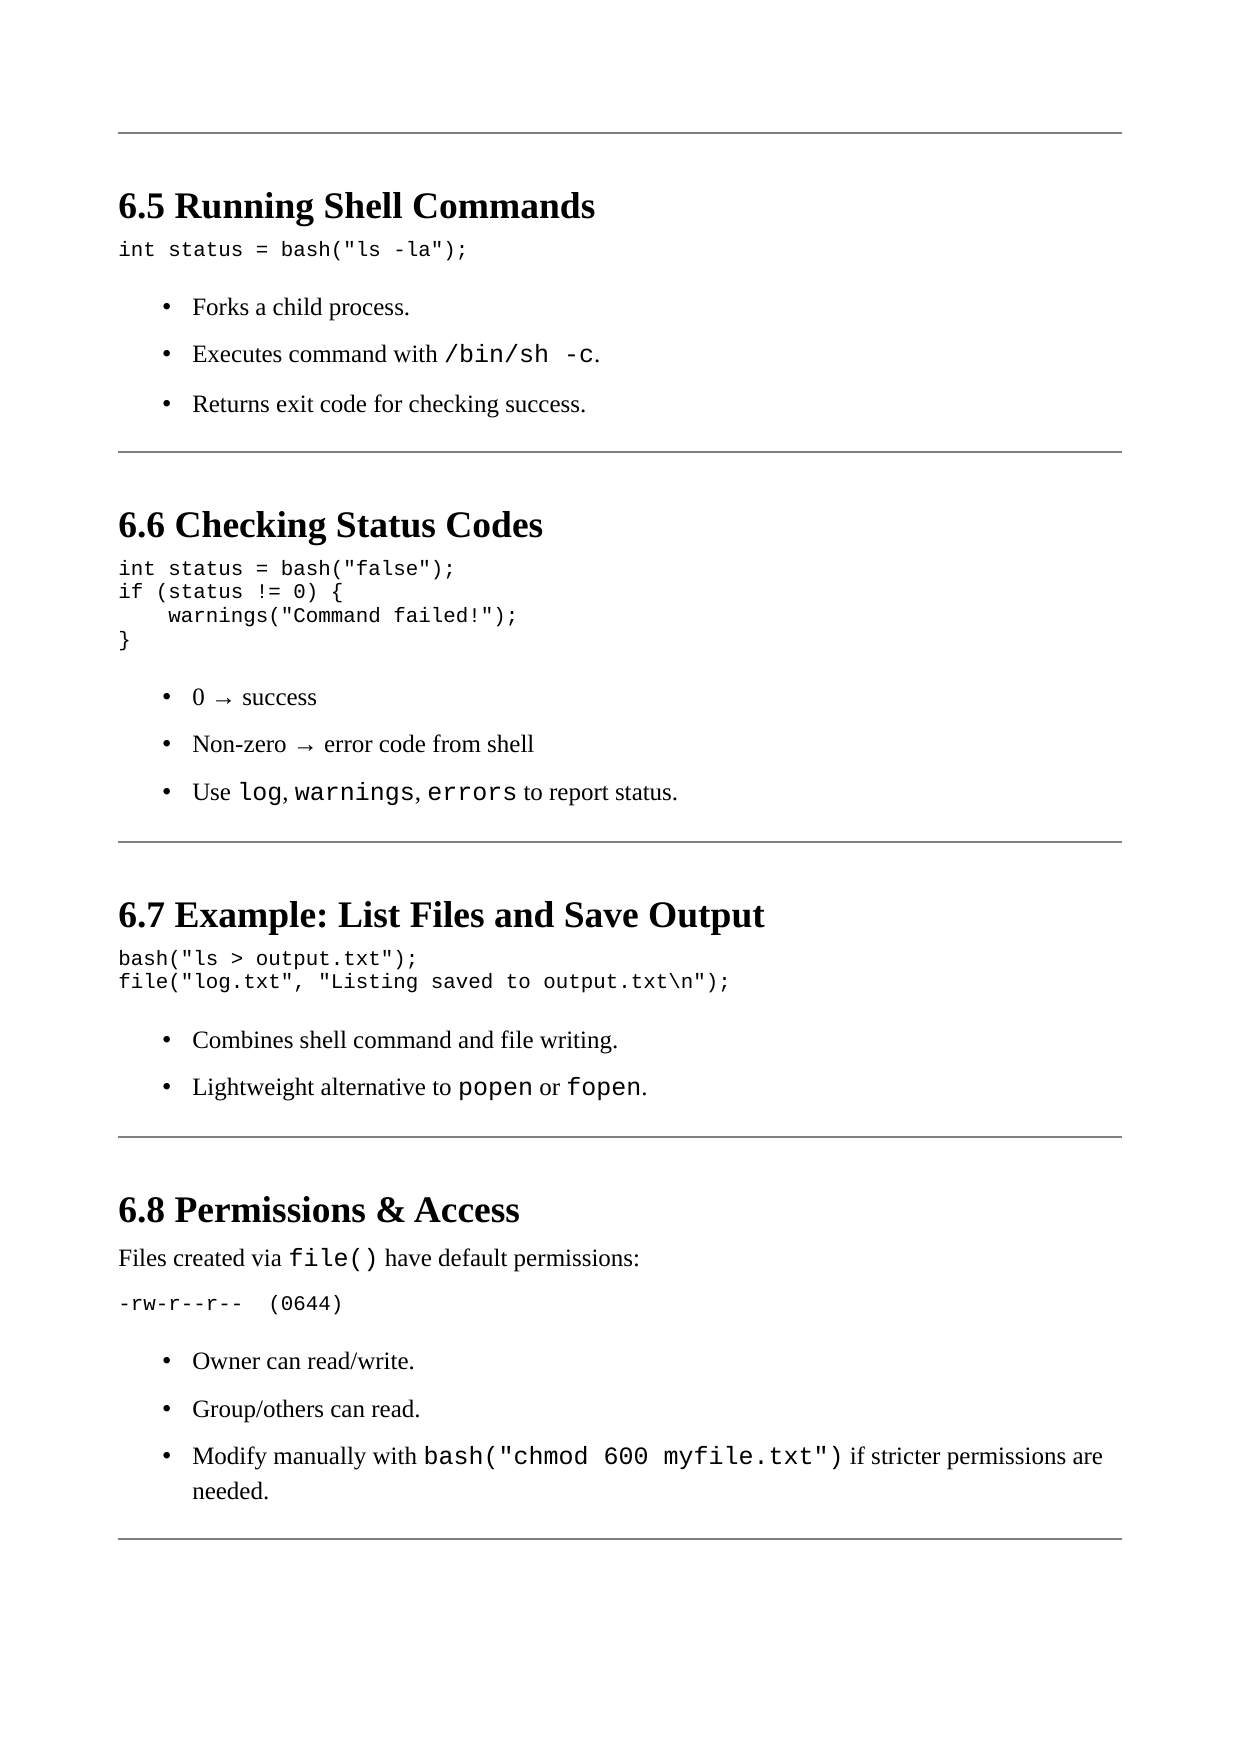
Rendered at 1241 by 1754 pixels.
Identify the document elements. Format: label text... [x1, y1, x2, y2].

text } [118, 629, 1122, 652]
subtitle 6.6 Checking Status Codes [118, 502, 1122, 545]
subtitle 6.7 Example: List Files and Save Output [118, 892, 1122, 935]
list Lightweight alternative to popen or fopen. [162, 1072, 1122, 1103]
text bash("ls > output.txt"); [118, 948, 1122, 972]
list Forks a child process. [162, 292, 1122, 321]
text Files created via file() have default permissions: [118, 1243, 1122, 1274]
text warnings("Command failed!"); [118, 605, 1122, 629]
subtitle 6.5 Running Shell Commands [118, 183, 1122, 226]
text file("log.txt", "Listing saved to output.txt\n"); [118, 972, 1122, 995]
list Group/others can read. [162, 1394, 1122, 1422]
text int status = bash("ls -la"); [118, 239, 1122, 262]
text if (status != 0) { [118, 582, 1122, 605]
subtitle 6.8 Permissions & Access [118, 1187, 1122, 1231]
list Executes command with /bin/sh -c. [162, 339, 1122, 370]
list Non-zero → error code from shell [162, 729, 1122, 758]
list 0 → success [162, 682, 1122, 711]
list Returns exit code for checking success. [162, 389, 1122, 418]
list Combines shell command and file writing. [162, 1025, 1122, 1053]
list Modify manually with bash("chmod 600 myfile.txt") if stricter permissions are needed. [162, 1441, 1122, 1505]
list Owner can read/write. [162, 1346, 1122, 1375]
list Use log, warnings, errors to report status. [162, 777, 1122, 808]
text -rw-r--r-- (0644) [118, 1293, 1122, 1317]
text int status = bash("false"); [118, 558, 1122, 582]
